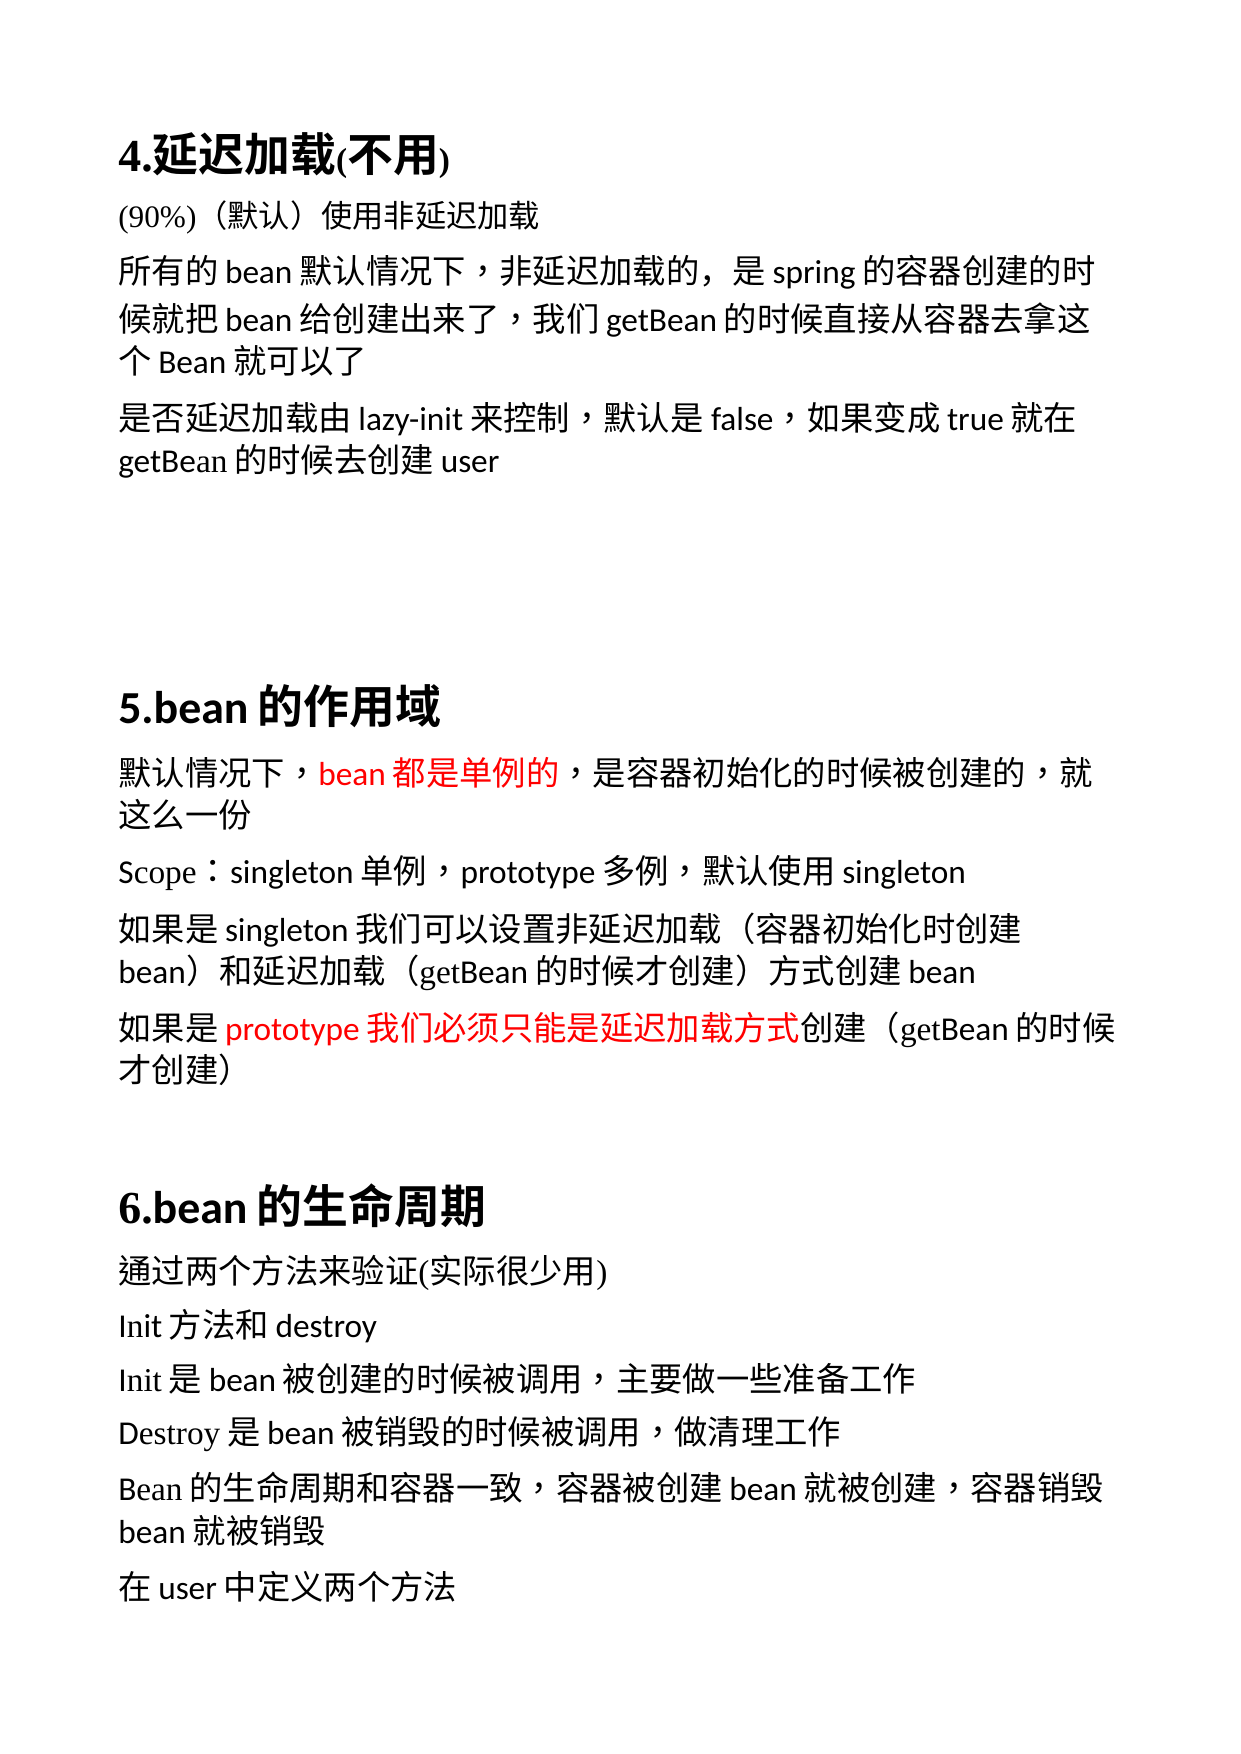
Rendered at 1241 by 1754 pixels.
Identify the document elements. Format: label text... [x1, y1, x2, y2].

text Scope：singleton单例，prototype多例，默认使用singleton [118, 848, 1122, 893]
text 如果是singleton我们可以设置非延迟加载（容器初始化时创建bean）和延迟加载（getBean的时候才创建）方式创建bean [118, 906, 1122, 992]
text Destroy是bean被销毁的时候被调用，做清理工作 [118, 1412, 1122, 1453]
text Bean的生命周期和容器一致，容器被创建bean就被创建，容器销毁bean就被销毁 [118, 1465, 1122, 1551]
text Init是bean被创建的时候被调用，主要做一些准备工作 [118, 1359, 1122, 1399]
subtitle 5.bean的作用域 [118, 671, 1122, 737]
subtitle 4.延迟加载(不用) [118, 118, 1122, 184]
subtitle 6.bean的生命周期 [118, 1179, 1122, 1235]
text (90%)（默认）使用非延迟加载 [118, 197, 1122, 235]
text 是否延迟加载由lazy-init来控制，默认是 false，如果变成true就在getBean的时候去创建user [118, 394, 1122, 481]
text Init方法和destroy [118, 1306, 1122, 1346]
text 通过两个方法来验证(实际很少用) [118, 1248, 1122, 1293]
text 默认情况下，bean都是单例的，是容器初始化的时候被创建的，就这么一份 [118, 749, 1122, 836]
text 如果是prototype我们必须只能是延迟加载方式创建（getBean的时候才创建） [118, 1005, 1122, 1091]
text 所有的bean默认情况下，非延迟加载的，是spring的容器创建的时候就把bean给创建出来了，我们getBean的时候直接从容器去拿这个Bean就可以了 [118, 248, 1122, 382]
text 在user中定义两个方法 [118, 1564, 1122, 1609]
